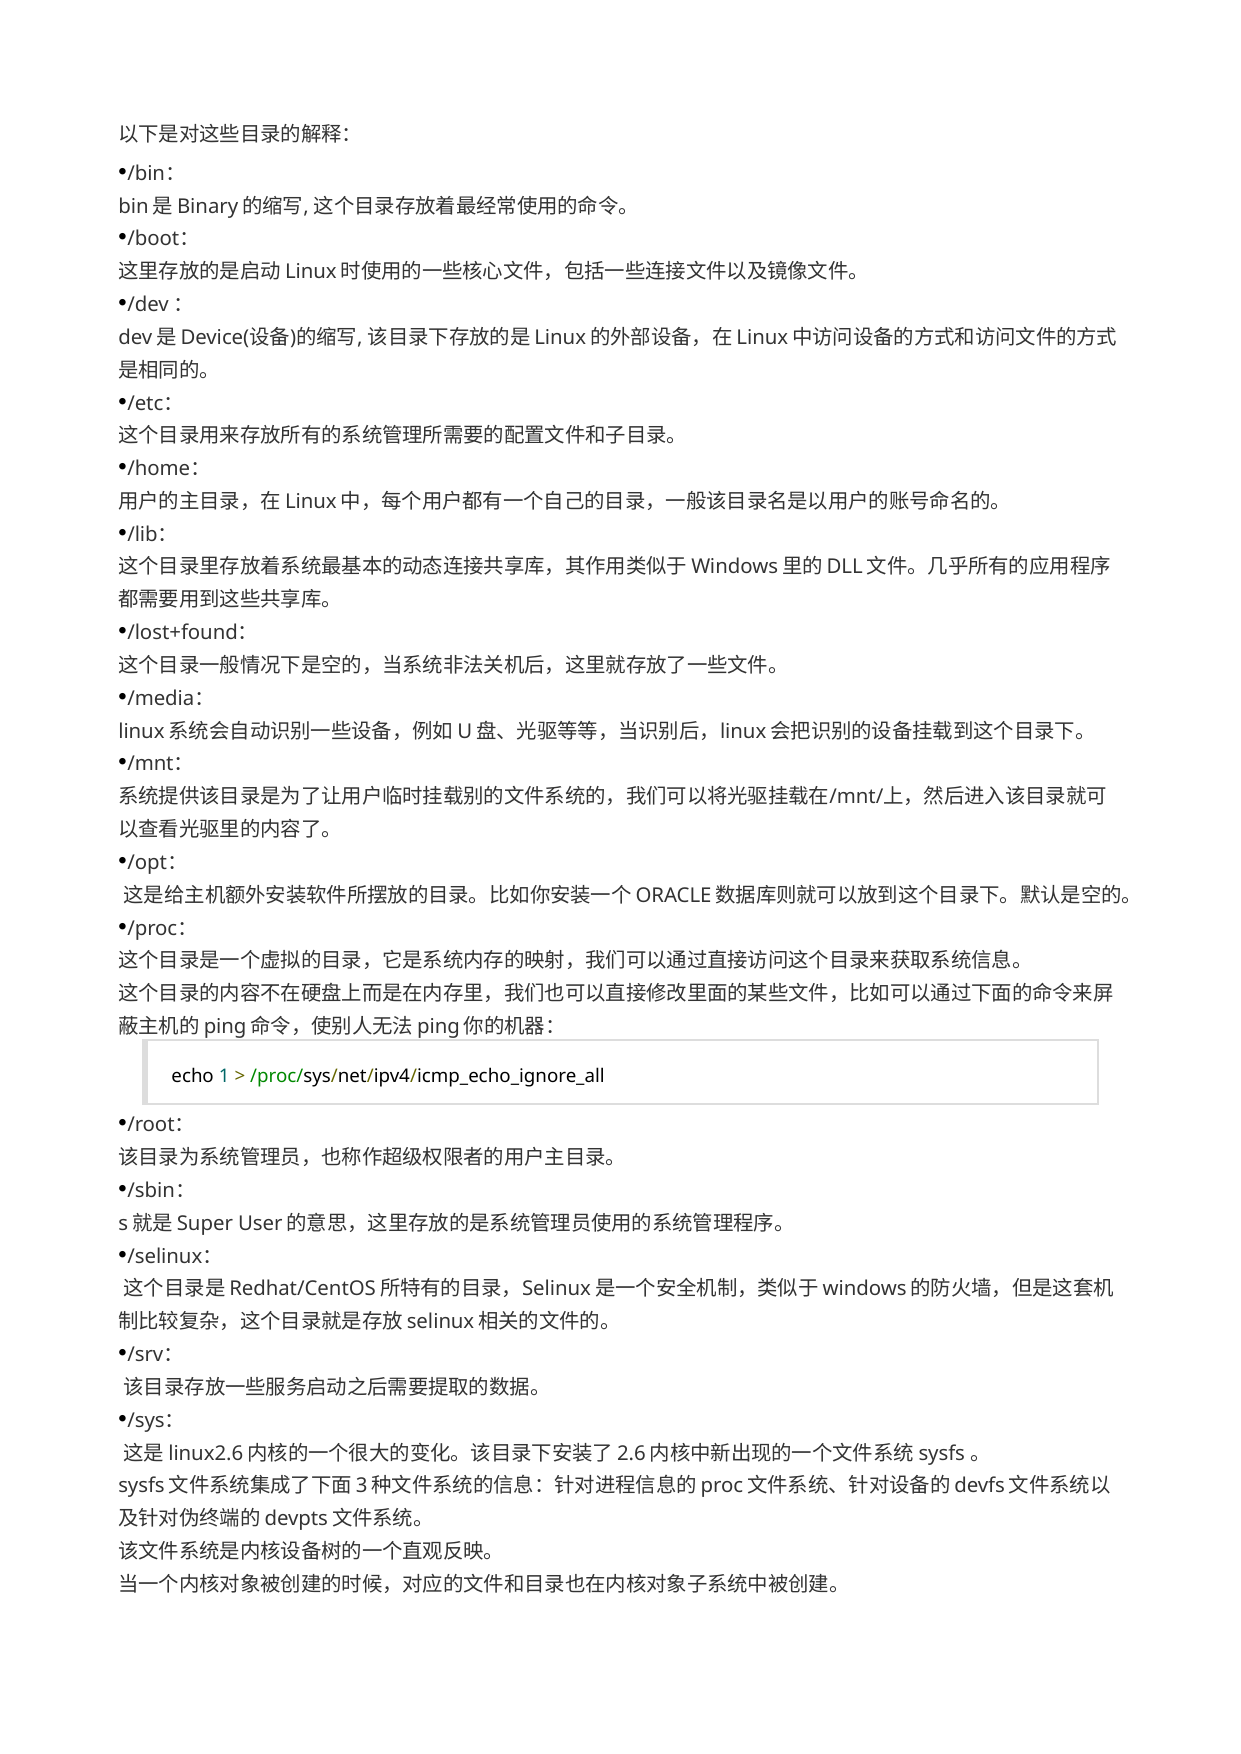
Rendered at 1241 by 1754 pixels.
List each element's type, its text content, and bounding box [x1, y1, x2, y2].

list /srv： 该目录存放一些服务启动之后需要提取的数据。 [118, 1334, 1122, 1400]
list /lib： 这个目录里存放着系统最基本的动态连接共享库，其作用类似于Windows里的DLL文件。几乎所有的应用程序都需要用到这些共享库。 [118, 514, 1122, 613]
list /media： linux系统会自动识别一些设备，例如U盘、光驱等等，当识别后，linux会把识别的设备挂载到这个目录下。 [118, 678, 1122, 744]
list 当一个内核对象被创建的时候，对应的文件和目录也在内核对象子系统中被创建。 [118, 1564, 1122, 1597]
list /boot： 这里存放的是启动Linux时使用的一些核心文件，包括一些连接文件以及镜像文件。 [118, 219, 1122, 284]
list echo 1 > /proc/sys/net/ipv4/icmp_echo_ignore_all [148, 1041, 1097, 1103]
list /dev ： dev是Device(设备)的缩写, 该目录下存放的是Linux的外部设备，在Linux中访问设备的方式和访问文件的方式是相同的。 [118, 284, 1122, 383]
list /opt： 这是给主机额外安装软件所摆放的目录。比如你安装一个ORACLE数据库则就可以放到这个目录下。默认是空的。 [118, 842, 1122, 908]
list /root： 该目录为系统管理员，也称作超级权限者的用户主目录。 [118, 1105, 1122, 1171]
list /sys： 这是linux2.6内核的一个很大的变化。该目录下安装了2.6内核中新出现的一个文件系统 sysfs 。 [118, 1400, 1122, 1466]
list /home： 用户的主目录，在Linux中，每个用户都有一个自己的目录，一般该目录名是以用户的账号命名的。 [118, 449, 1122, 514]
list /etc： 这个目录用来存放所有的系统管理所需要的配置文件和子目录。 [118, 383, 1122, 449]
list /proc： 这个目录是一个虚拟的目录，它是系统内存的映射，我们可以通过直接访问这个目录来获取系统信息。 这个目录的内容不在硬盘上而是在内存里，我们也可以直接修改里面的某些文件，比如可以通过下面的命令来屏蔽主机的ping命令，使别人无法ping你的机器： [118, 908, 1122, 1039]
list 该文件系统是内核设备树的一个直观反映。 [118, 1531, 1122, 1564]
list /mnt： 系统提供该目录是为了让用户临时挂载别的文件系统的，我们可以将光驱挂载在/mnt/上，然后进入该目录就可以查看光驱里的内容了。 [118, 744, 1122, 842]
list /lost+found： 这个目录一般情况下是空的，当系统非法关机后，这里就存放了一些文件。 [118, 613, 1122, 678]
text 以下是对这些目录的解释： [118, 118, 1122, 147]
list /sbin： s就是Super User的意思，这里存放的是系统管理员使用的系统管理程序。 [118, 1171, 1122, 1236]
list /selinux： 这个目录是Redhat/CentOS所特有的目录，Selinux是一个安全机制，类似于windows的防火墙，但是这套机制比较复杂，这个目录就是存放selinux相关的文件的。 [118, 1236, 1122, 1334]
list /bin： bin是Binary的缩写, 这个目录存放着最经常使用的命令。 [118, 153, 1122, 219]
list sysfs文件系统集成了下面3种文件系统的信息：针对进程信息的proc文件系统、针对设备的devfs文件系统以及针对伪终端的devpts文件系统。 [118, 1466, 1122, 1531]
